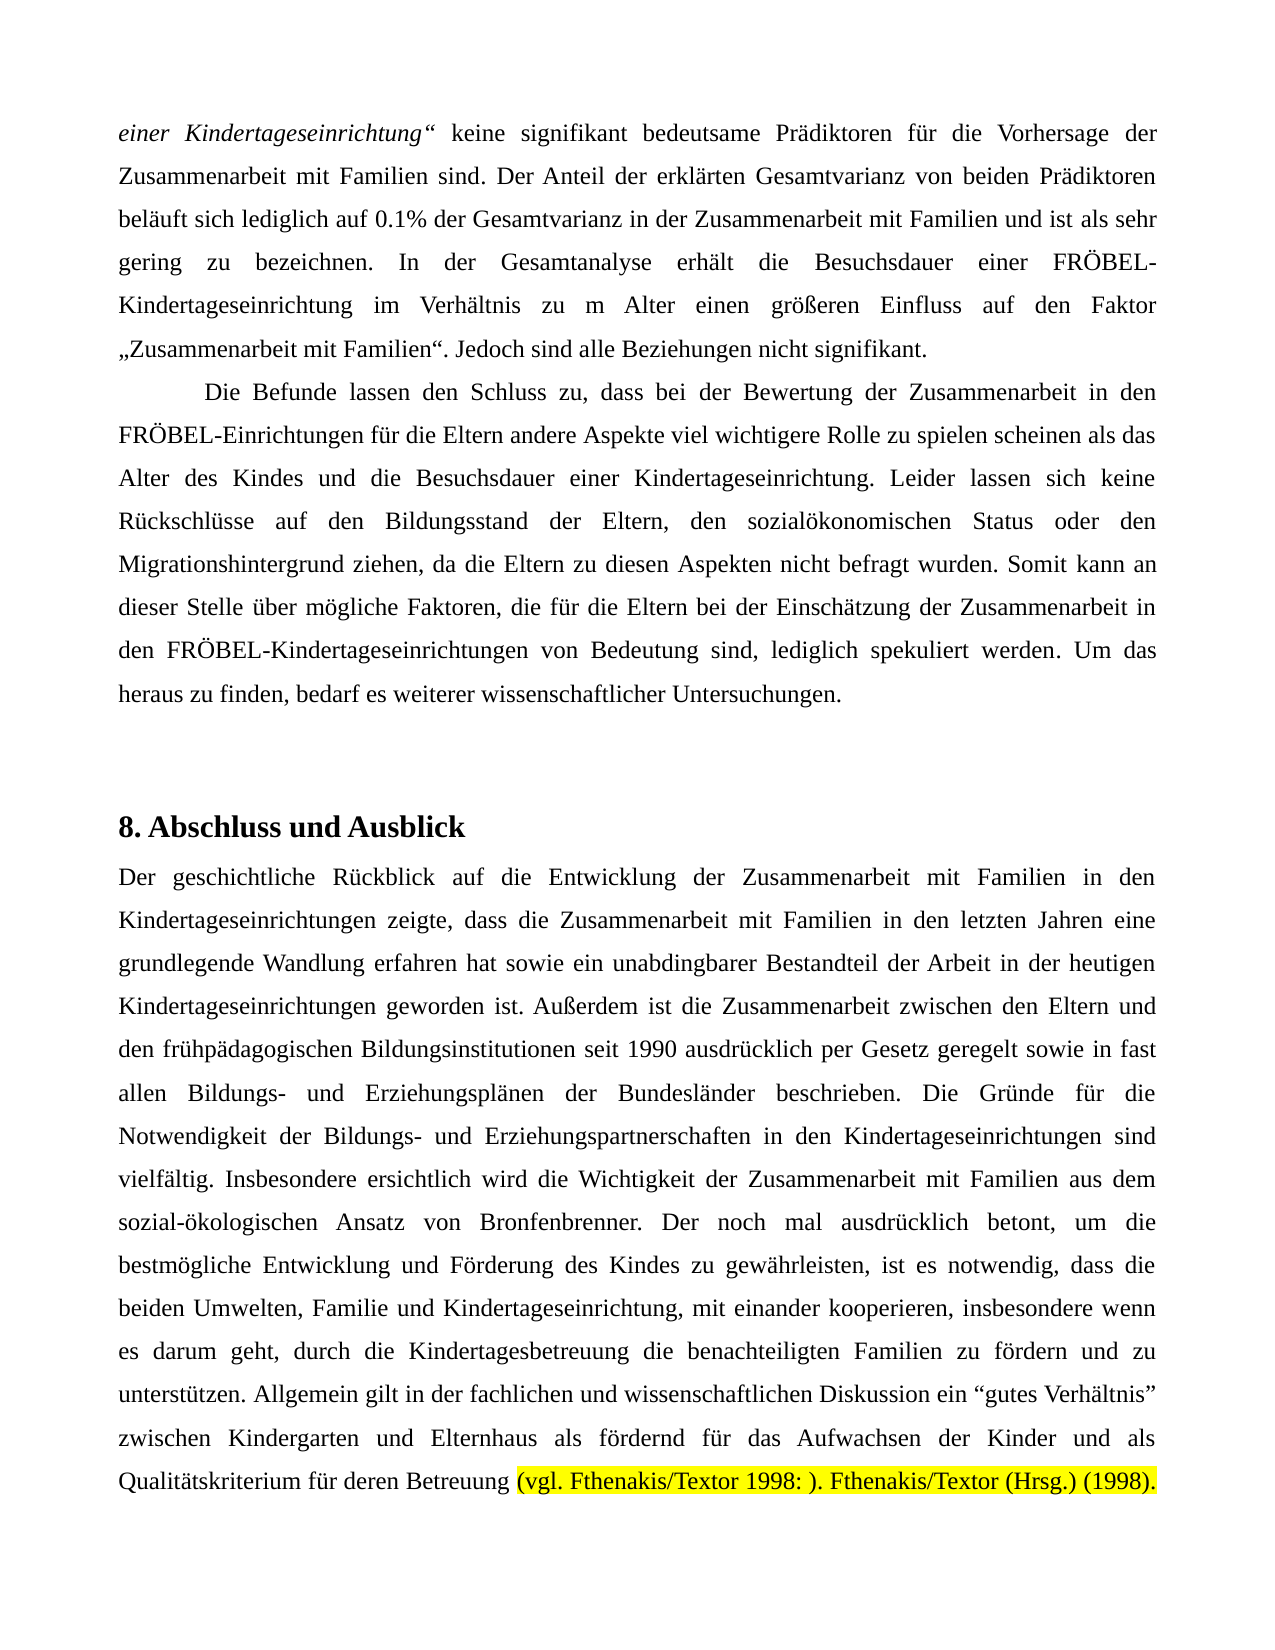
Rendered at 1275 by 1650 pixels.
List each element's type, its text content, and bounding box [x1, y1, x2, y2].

text einer Kindertageseinrichtung“ keine signifikant bedeutsame Prädiktoren für die Vorhersage der Zusammenarbeit mit Familien sind. Der Anteil der erklärten Gesamtvarianz von beiden Prädiktoren beläuft sich lediglich auf 0.1% der Gesamtvarianz in der Zusammenarbeit mit Familien und ist als sehr gering zu bezeichnen. In der Gesamtanalyse erhält die Besuchsdauer einer FRÖBEL-Kindertageseinrichtung im Verhältnis zu m Alter einen größeren Einfluss auf den Faktor „Zusammenarbeit mit Familien“. Jedoch sind alle Beziehungen nicht signifikant. [118, 118, 1157, 362]
text Die Befunde lassen den Schluss zu, dass bei der Bewertung der Zusammenarbeit in den FRÖBEL-Einrichtungen für die Eltern andere Aspekte viel wichtigere Rolle zu spielen scheinen als das Alter des Kindes und die Besuchsdauer einer Kindertageseinrichtung. Leider lassen sich keine Rückschlüsse auf den Bildungsstand der Eltern, den sozialökonomischen Status oder den Migrationshintergrund ziehen, da die Eltern zu diesen Aspekten nicht befragt wurden. Somit kann an dieser Stelle über mögliche Faktoren, die für die Eltern bei der Einschätzung der Zusammenarbeit in den FRÖBEL-Kindertageseinrichtungen von Bedeutung sind, lediglich spekuliert werden. Um das heraus zu finden, bedarf es weiterer wissenschaftlicher Untersuchungen. [118, 377, 1157, 707]
text 8. Abschluss und Ausblick [118, 808, 1157, 844]
text Der geschichtliche Rückblick auf die Entwicklung der Zusammenarbeit mit Familien in den Kindertageseinrichtungen zeigte, dass die Zusammenarbeit mit Familien in den letzten Jahren eine grundlegende Wandlung erfahren hat sowie ein unabdingbarer Bestandteil der Arbeit in der heutigen Kindertageseinrichtungen geworden ist. Außerdem ist die Zusammenarbeit zwischen den Eltern und den frühpädagogischen Bildungsinstitutionen seit 1990 ausdrücklich per Gesetz geregelt sowie in fast allen Bildungs- und Erziehungsplänen der Bundesländer beschrieben. Die Gründe für die Notwendigkeit der Bildungs- und Erziehungspartnerschaften in den Kindertageseinrichtungen sind vielfältig. Insbesondere ersichtlich wird die Wichtigkeit der Zusammenarbeit mit Familien aus dem sozial-ökologischen Ansatz von Bronfenbrenner. Der noch mal ausdrücklich betont, um die bestmögliche Entwicklung und Förderung des Kindes zu gewährleisten, ist es notwendig, dass die beiden Umwelten, Familie und Kindertageseinrichtung, mit einander kooperieren, insbesondere wenn es darum geht, durch die Kindertagesbetreuung die benachteiligten Familien zu fördern und zu unterstützen. Allgemein gilt in der fachlichen und wissenschaftlichen Diskussion ein “gutes Verhältnis” zwischen Kindergarten und Elternhaus als fördernd für das Aufwachsen der Kinder und als Qualitätskriterium für deren Betreuung (vgl. Fthenakis/Textor 1998: ). Fthenakis/Textor (Hrsg.) (1998). [118, 862, 1157, 1494]
